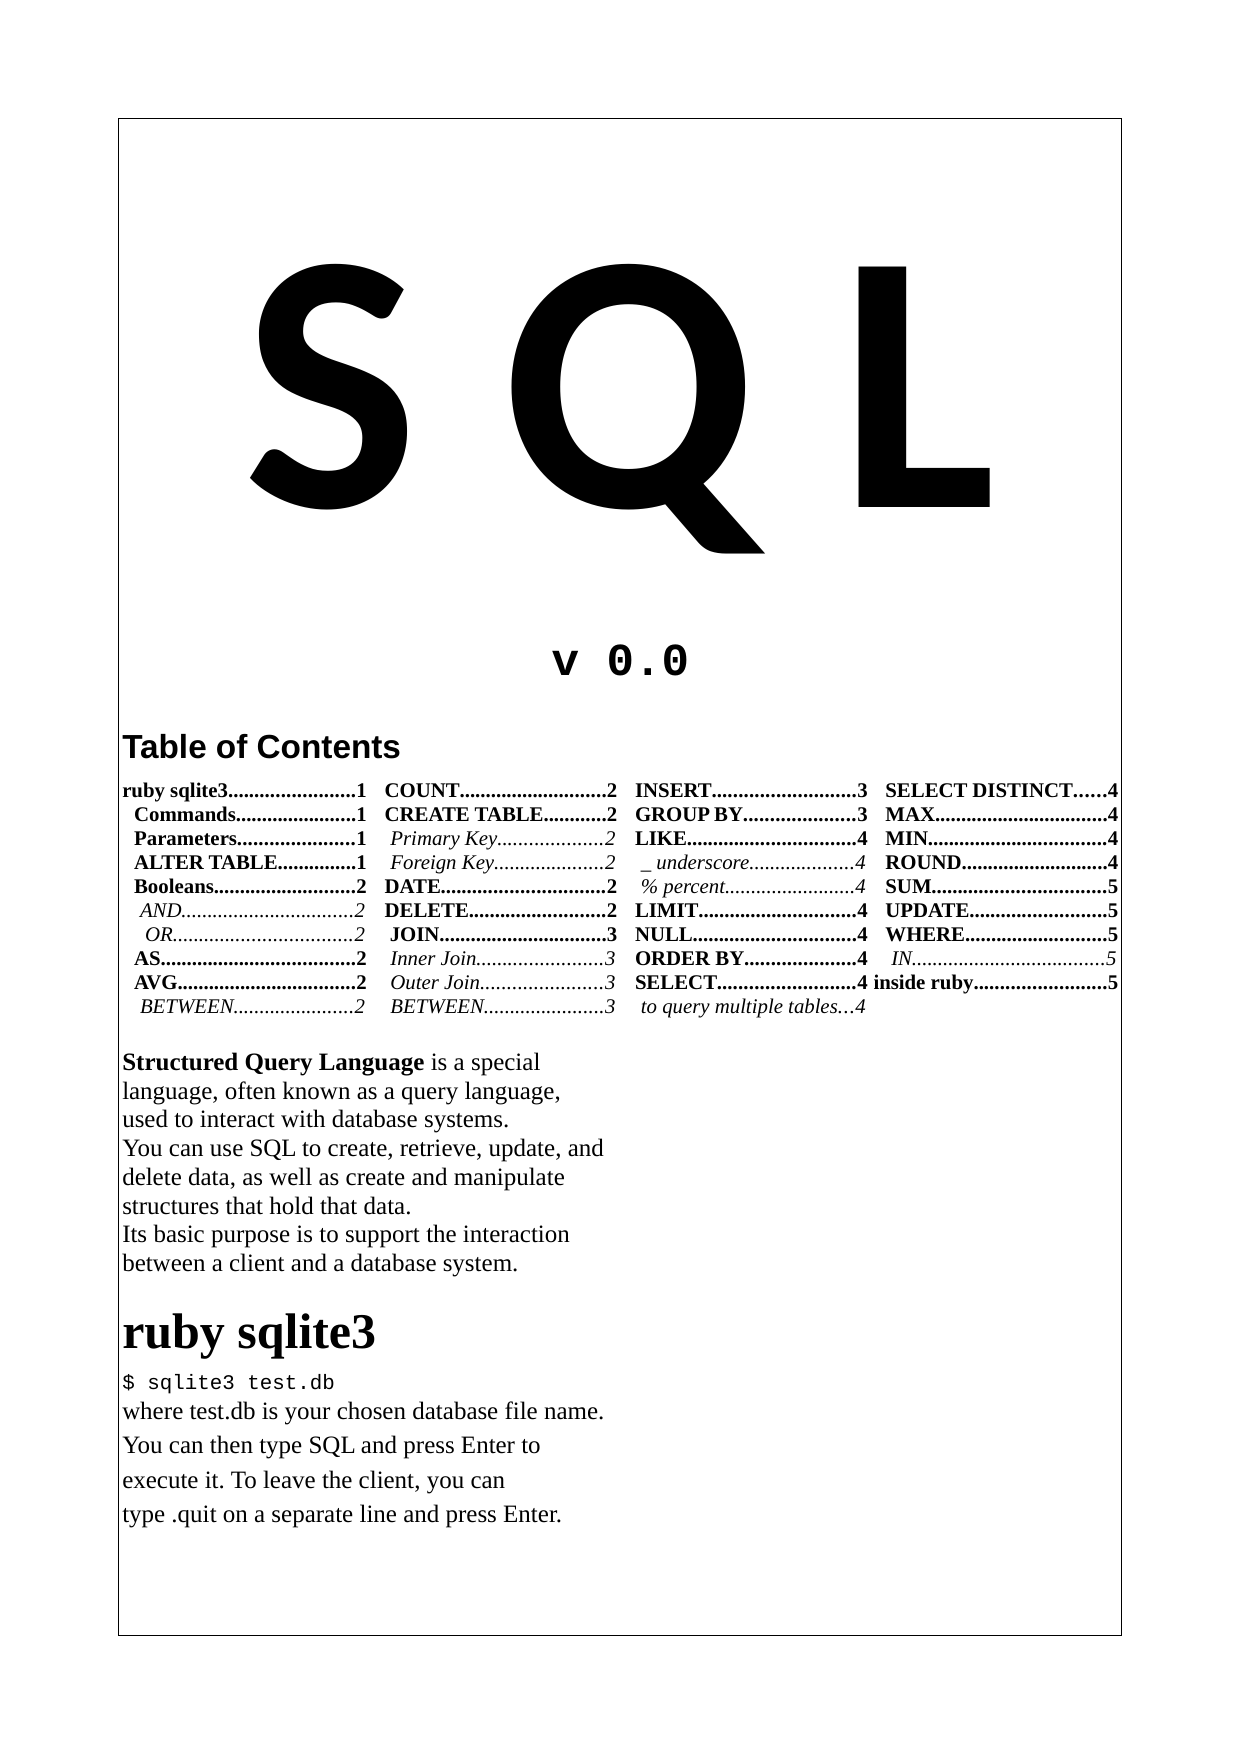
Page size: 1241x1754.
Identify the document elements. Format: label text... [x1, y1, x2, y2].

text LIMIT 4 [635, 898, 867, 922]
text DELETE 2 [384, 898, 617, 922]
text AS 2 [134, 946, 367, 970]
text SUM 5 [885, 874, 1118, 898]
text SELECT DISTINCT 4 [885, 778, 1118, 802]
text where test.db is your chosen database file name. You can then type SQL and press Enter to execute it. To leave the client, you can type .quit on a separate line and press Enter. [122, 1396, 605, 1528]
text AVG 2 [134, 970, 367, 994]
text Commands 1 [134, 802, 367, 826]
text COUNT 2 [384, 778, 617, 802]
text Parameters 1 [134, 826, 367, 850]
text SELECT 4 [635, 970, 867, 994]
text OR 2 [140, 922, 367, 946]
subtitle Table of Contents [122, 727, 1118, 765]
text Primary Key 2 [390, 826, 617, 850]
text ruby sqlite3 1 [122, 778, 367, 802]
text DATE 2 [384, 874, 617, 898]
text Outer Join 3 [390, 970, 617, 994]
text ORDER BY 4 [635, 946, 867, 970]
text ALTER TABLE 1 [134, 850, 367, 874]
text INSERT 3 [635, 778, 867, 802]
text BETWEEN 3 [390, 994, 617, 1018]
text to query multiple tables 4 [641, 994, 867, 1018]
text BETWEEN 2 [140, 994, 367, 1018]
text NULL 4 [635, 922, 867, 946]
text inside ruby 5 [873, 970, 1118, 994]
text JOIN 3 [384, 922, 617, 946]
text Structured Query Language is a special language, often known as a query language, used to interact with database systems. [122, 1047, 605, 1133]
text $ sqlite3 test.db [122, 1372, 605, 1396]
text IN 5 [891, 946, 1118, 970]
text MIN 4 [885, 826, 1118, 850]
text AND 2 [140, 898, 367, 922]
text ROUND 4 [885, 850, 1118, 874]
title SQL [122, 147, 1118, 600]
text CREATE TABLE 2 [384, 802, 617, 826]
subtitle ruby sqlite3 [122, 1302, 605, 1359]
text You can use SQL to create, retrieve, update, and delete data, as well as create and manipulate structures that hold that data. [122, 1133, 605, 1219]
text GROUP BY 3 [635, 802, 867, 826]
text Foreign Key 2 [390, 850, 617, 874]
text LIKE 4 [635, 826, 867, 850]
text WHERE 5 [885, 922, 1118, 946]
text UPDATE 5 [885, 898, 1118, 922]
title v 0.0 [122, 637, 1118, 689]
text Booleans 2 [134, 874, 367, 898]
text Its basic purpose is to support the interaction between a client and a database system. [122, 1219, 605, 1277]
text Inner Join 3 [390, 946, 617, 970]
text % percent 4 [641, 874, 867, 898]
text MAX 4 [885, 802, 1118, 826]
text _ underscore 4 [641, 850, 867, 874]
